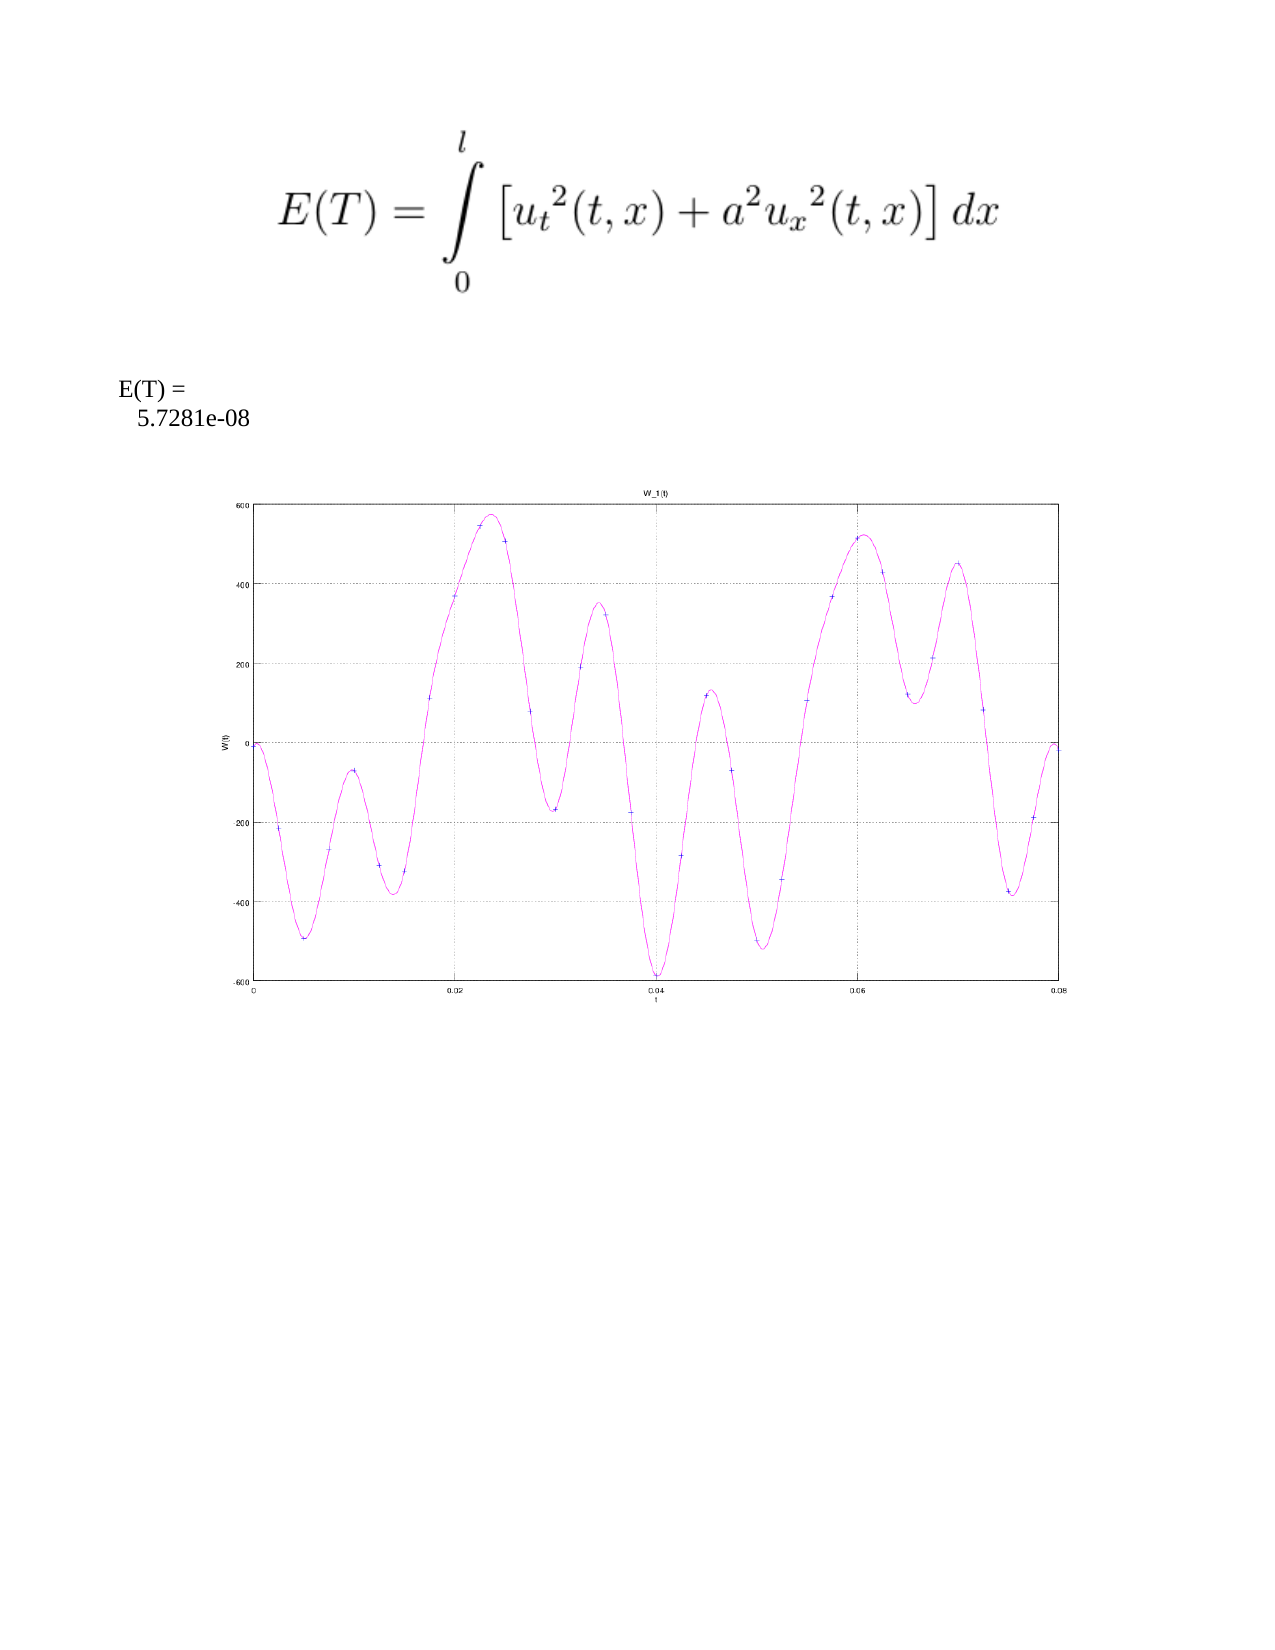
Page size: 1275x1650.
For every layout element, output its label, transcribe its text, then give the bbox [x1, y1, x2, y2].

picture [256, 118, 1019, 317]
text E(T) = [118, 374, 1157, 403]
picture [118, 460, 1157, 1045]
text 5.7281e-08 [118, 403, 1157, 432]
